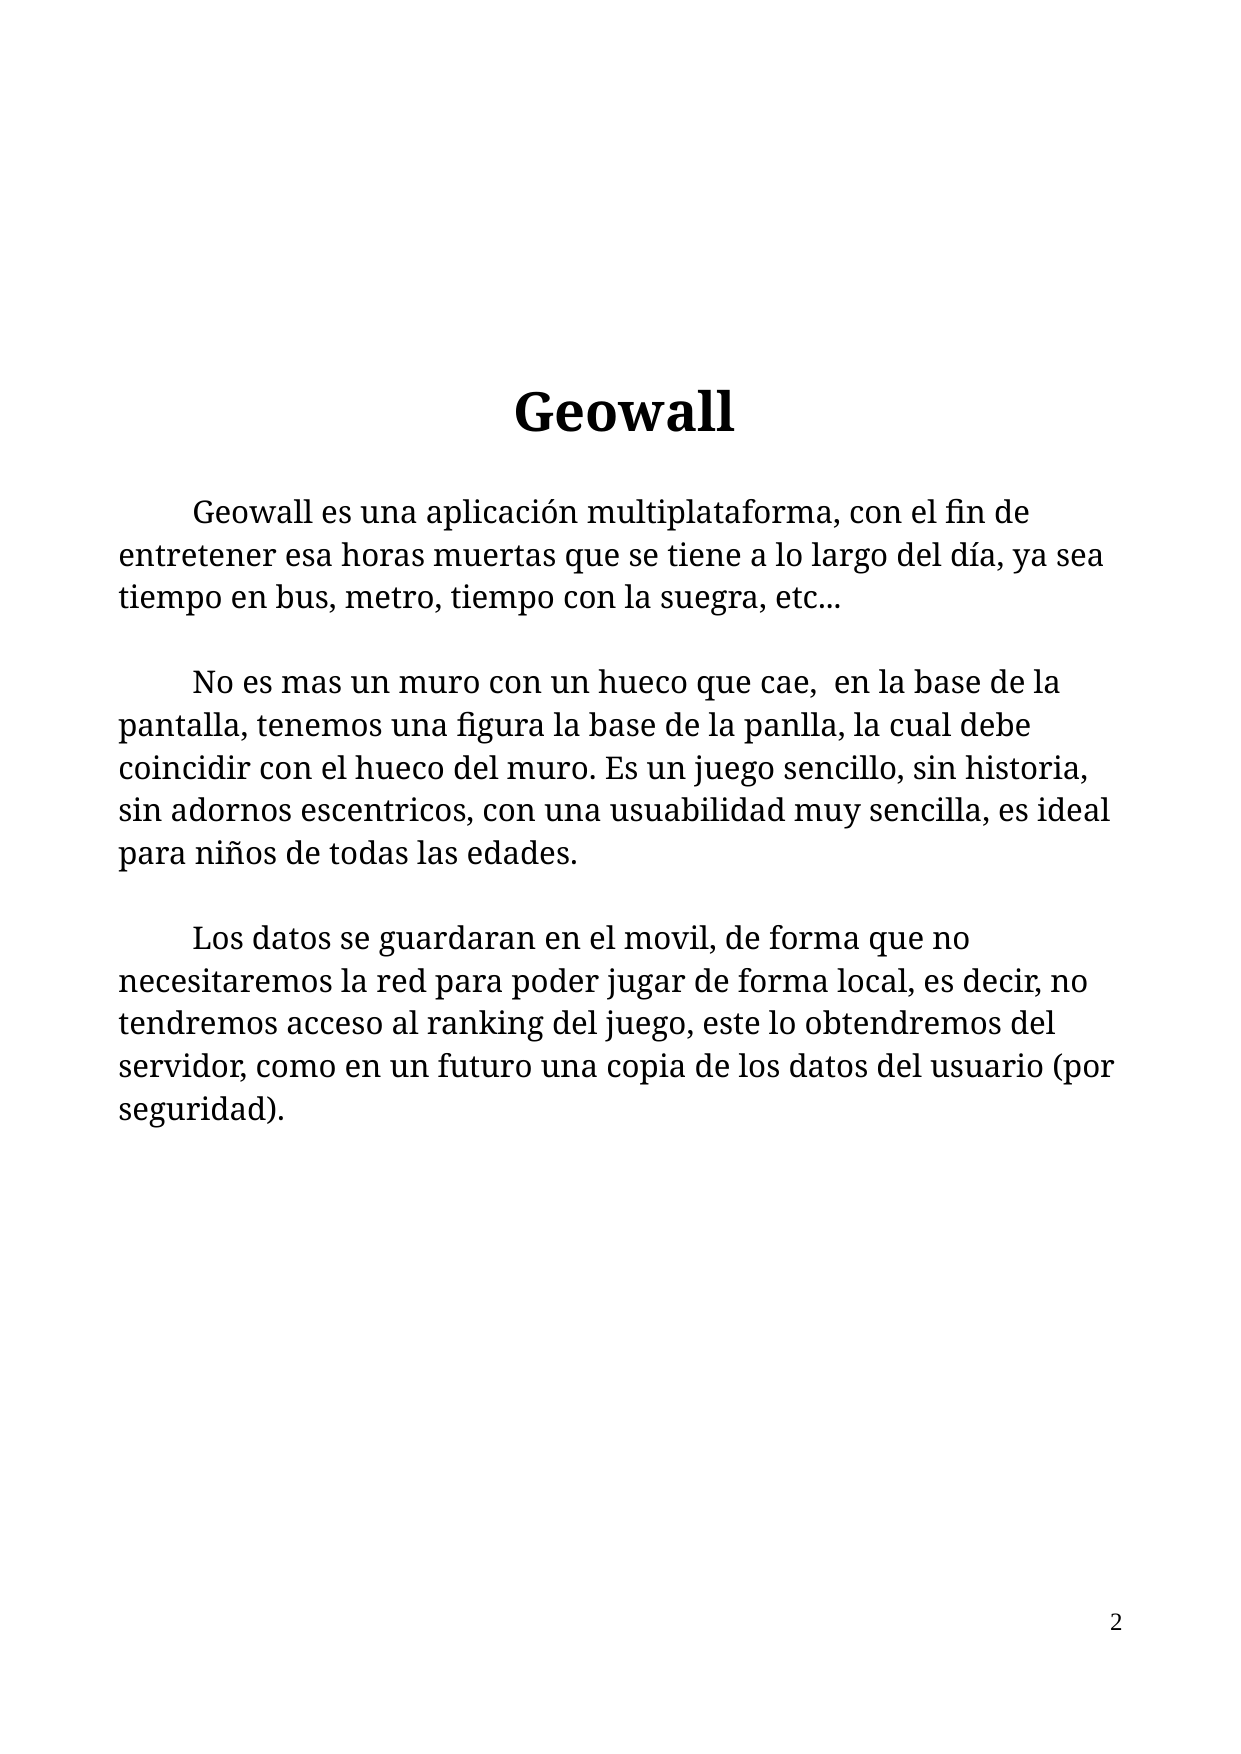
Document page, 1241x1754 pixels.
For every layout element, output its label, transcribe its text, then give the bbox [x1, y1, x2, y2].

text Los datos se guardaran en el movil, de forma que no necesitaremos la red para poder jugar de forma local, es decir, no tendremos acceso al ranking del juego, este lo obtendremos del servidor, como en un futuro una copia de los datos del usuario (por seguridad). [118, 916, 1122, 1129]
text No es mas un muro con un hueco que cae, en la base de la pantalla, tenemos una figura la base de la panlla, la cual debe coincidir con el hueco del muro. Es un juego sencillo, sin historia, sin adornos escentricos, con una usuabilidad muy sencilla, es ideal para niños de todas las edades. [118, 661, 1122, 873]
text Geowall es una aplicación multiplataforma, con el fin de entretener esa horas muertas que se tiene a lo largo del día, ya sea tiempo en bus, metro, tiempo con la suegra, etc... [118, 490, 1122, 618]
text Geowall [118, 374, 1122, 447]
